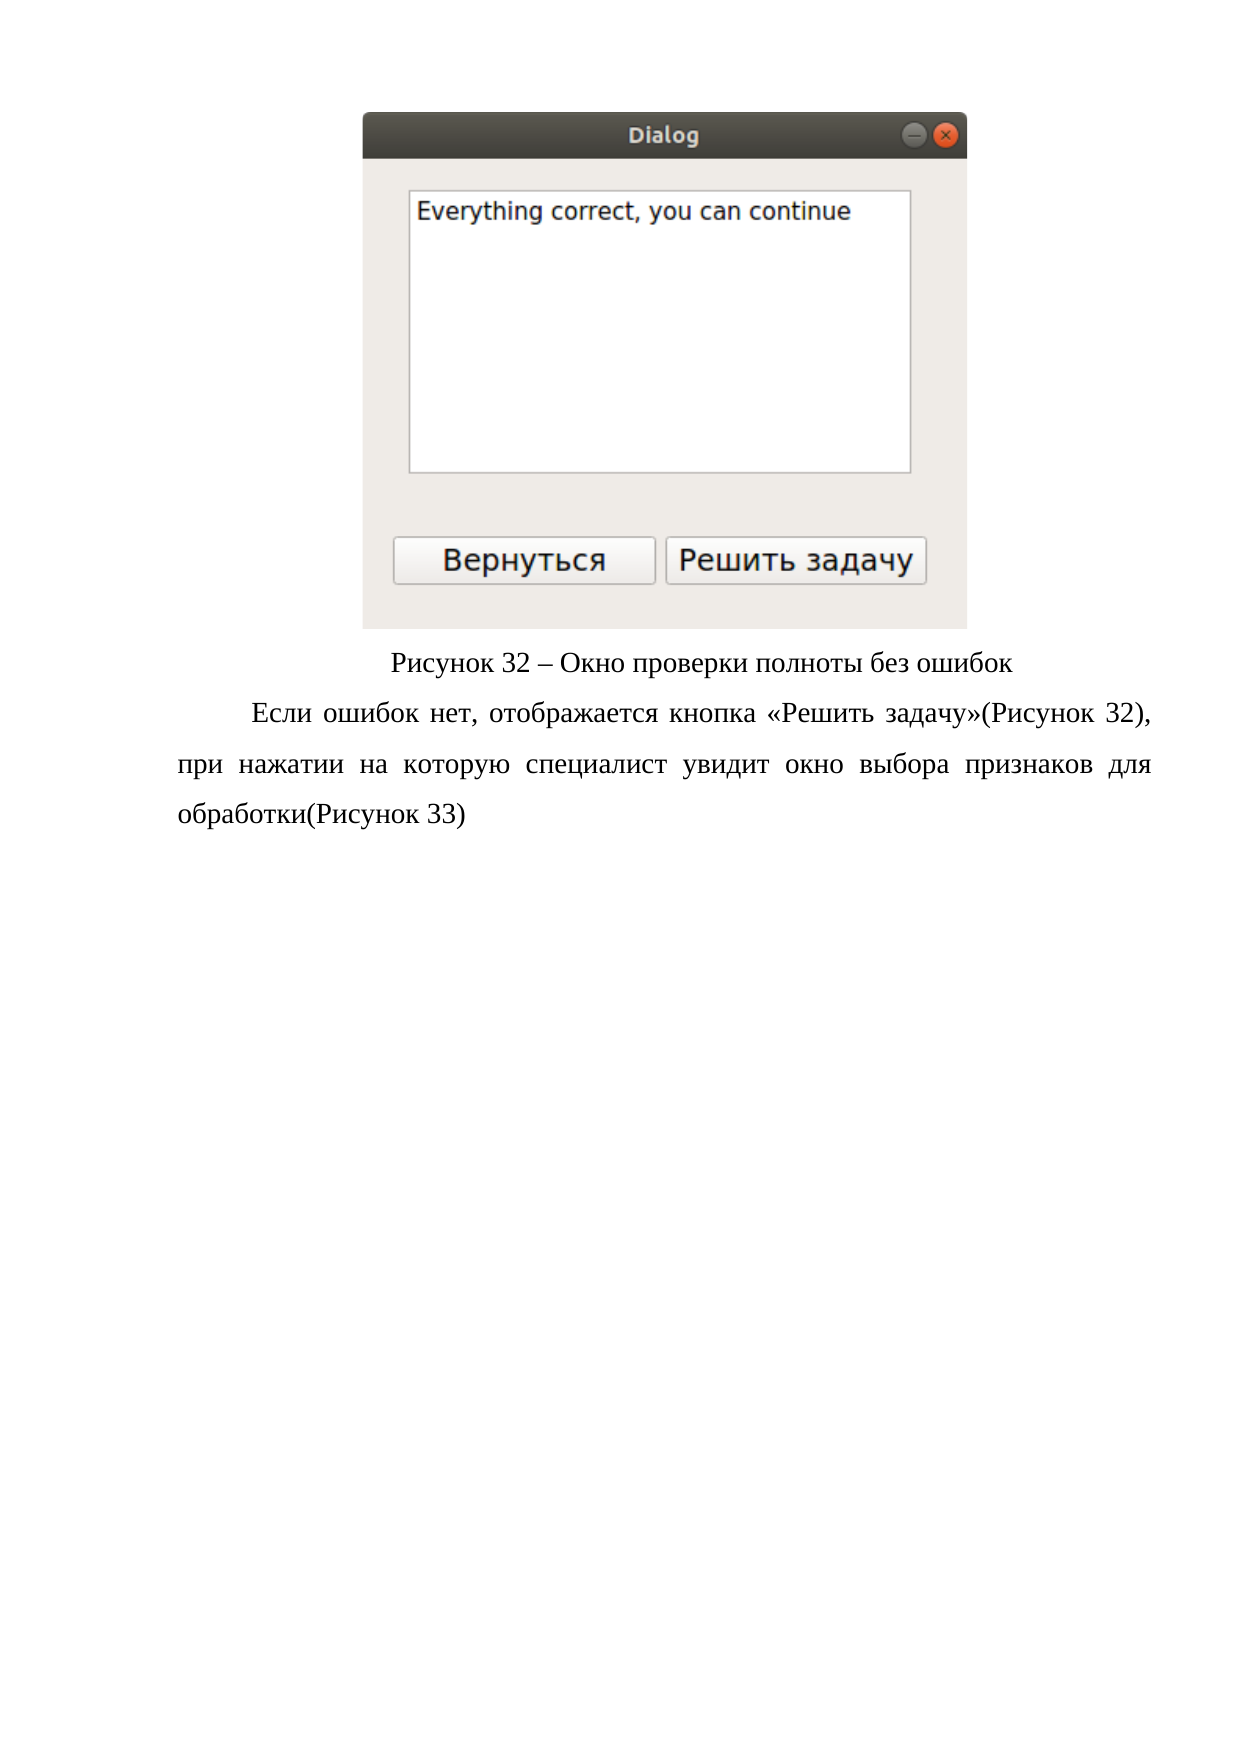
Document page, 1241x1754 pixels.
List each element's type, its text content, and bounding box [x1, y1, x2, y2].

text Рисунок 32 – Окно проверки полноты без ошибок [177, 118, 1152, 679]
text Если ошибок нет, отображается кнопка «Решить задачу»(Рисунок 32), при нажатии на которую специалист увидит окно выбора признаков для обработки(Рисунок 33) [177, 696, 1152, 830]
picture [362, 112, 968, 629]
